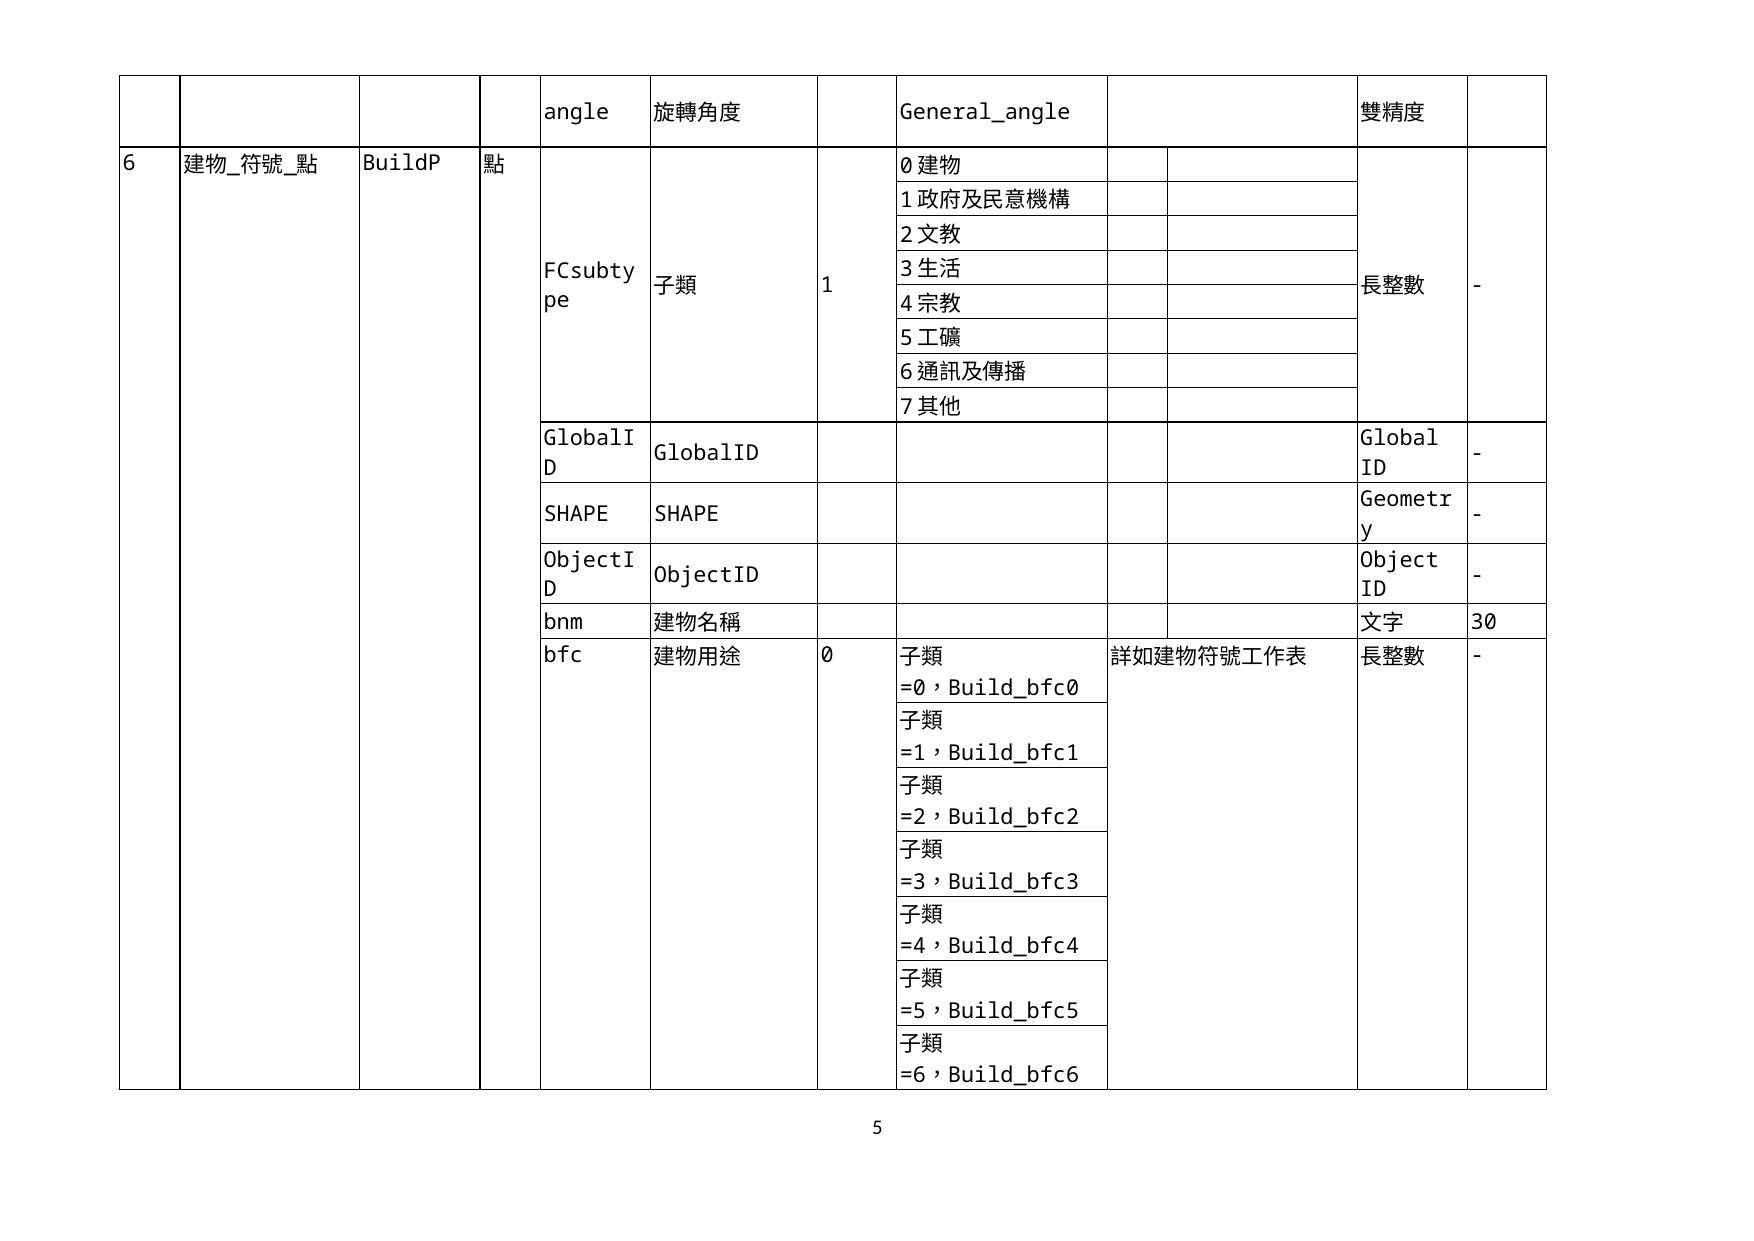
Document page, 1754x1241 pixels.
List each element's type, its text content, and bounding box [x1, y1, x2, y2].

table_cell bnm [541, 604, 650, 638]
table_cell 子類=6，Build_bfc6 [897, 1026, 1107, 1089]
table_cell [1168, 423, 1357, 482]
table_cell [1108, 354, 1167, 387]
table_cell 2文教 [897, 216, 1107, 249]
table_cell 子類=2，Build_bfc2 [897, 768, 1107, 831]
table_cell [1108, 148, 1167, 181]
table_cell [1168, 544, 1357, 603]
table_cell GlobalID [651, 423, 817, 482]
table_cell [360, 76, 479, 146]
table_cell [897, 423, 1107, 482]
table_cell 30 [1468, 604, 1546, 638]
table_cell [897, 483, 1107, 543]
table_cell [1168, 148, 1357, 181]
table_cell SHAPE [541, 483, 650, 543]
table_cell 子類=1，Build_bfc1 [897, 703, 1107, 767]
table_cell [818, 483, 896, 543]
table_cell 建物名稱 [651, 604, 817, 638]
table_cell 長整數 [1358, 148, 1467, 421]
table_cell [1108, 285, 1167, 318]
table_cell 4宗教 [897, 285, 1107, 318]
table_cell General_angle [897, 76, 1107, 146]
table_cell - [1468, 423, 1546, 482]
table_cell - [1468, 639, 1546, 1089]
table_cell 3生活 [897, 251, 1107, 284]
table_cell [1108, 182, 1167, 215]
table_cell [818, 76, 896, 146]
table_cell bfc [541, 639, 650, 1089]
table_cell [1168, 388, 1357, 421]
table_cell [1468, 76, 1546, 146]
table_cell GlobalID [541, 423, 650, 482]
table_cell [818, 604, 896, 638]
table_cell 子類 [651, 148, 817, 421]
table_cell [1108, 216, 1167, 249]
table_cell 點 [481, 148, 540, 1089]
table_cell - [1468, 544, 1546, 603]
table_cell [818, 423, 896, 482]
table_cell ObjectID [651, 544, 817, 603]
table_cell Object ID [1358, 544, 1467, 603]
table_cell FCsubtype [541, 148, 650, 421]
table_cell 文字 [1358, 604, 1467, 638]
table_cell [1168, 604, 1357, 638]
table_cell 1 [818, 148, 896, 421]
table_cell Global ID [1358, 423, 1467, 482]
table_cell 6 [120, 148, 179, 1089]
table_cell 建物_符號_點 [181, 148, 359, 1089]
table_cell [1108, 388, 1167, 421]
table_cell 7其他 [897, 388, 1107, 421]
table_cell [897, 604, 1107, 638]
table_cell [481, 76, 540, 146]
table_cell [1108, 76, 1357, 146]
table_cell ObjectID [541, 544, 650, 603]
table_cell - [1468, 148, 1546, 421]
table_cell [1108, 544, 1167, 603]
table_cell [1108, 251, 1167, 284]
table_cell [1108, 483, 1167, 543]
table_cell angle [541, 76, 650, 146]
table_cell 子類=4，Build_bfc4 [897, 897, 1107, 960]
table_cell 長整數 [1358, 639, 1467, 1089]
table_cell [1168, 354, 1357, 387]
table_cell [1108, 604, 1167, 638]
table_cell [897, 544, 1107, 603]
table_cell SHAPE [651, 483, 817, 543]
table_cell [1168, 285, 1357, 318]
table_cell [1168, 483, 1357, 543]
table_cell 旋轉角度 [651, 76, 817, 146]
table_cell [1108, 319, 1167, 353]
table_cell 5工礦 [897, 319, 1107, 353]
table_cell - [1468, 483, 1546, 543]
table_cell 子類=5，Build_bfc5 [897, 961, 1107, 1024]
table_cell 子類=3，Build_bfc3 [897, 832, 1107, 896]
table_cell [181, 76, 359, 146]
table_cell 0建物 [897, 148, 1107, 181]
table_cell [1168, 251, 1357, 284]
table_cell 1政府及民意機構 [897, 182, 1107, 215]
table_cell Geometry [1358, 483, 1467, 543]
table_cell [818, 544, 896, 603]
table_cell 詳如建物符號工作表 [1108, 639, 1357, 1089]
table_cell [120, 76, 179, 146]
table_cell 0 [818, 639, 896, 1089]
table_cell 建物用途 [651, 639, 817, 1089]
table_cell [1108, 423, 1167, 482]
table_cell BuildP [360, 148, 479, 1089]
table_cell 6通訊及傳播 [897, 354, 1107, 387]
table_cell [1168, 216, 1357, 249]
table_cell [1168, 182, 1357, 215]
table_cell [1168, 319, 1357, 353]
table_cell 子類=0，Build_bfc0 [897, 639, 1107, 702]
table_cell 雙精度 [1358, 76, 1467, 146]
